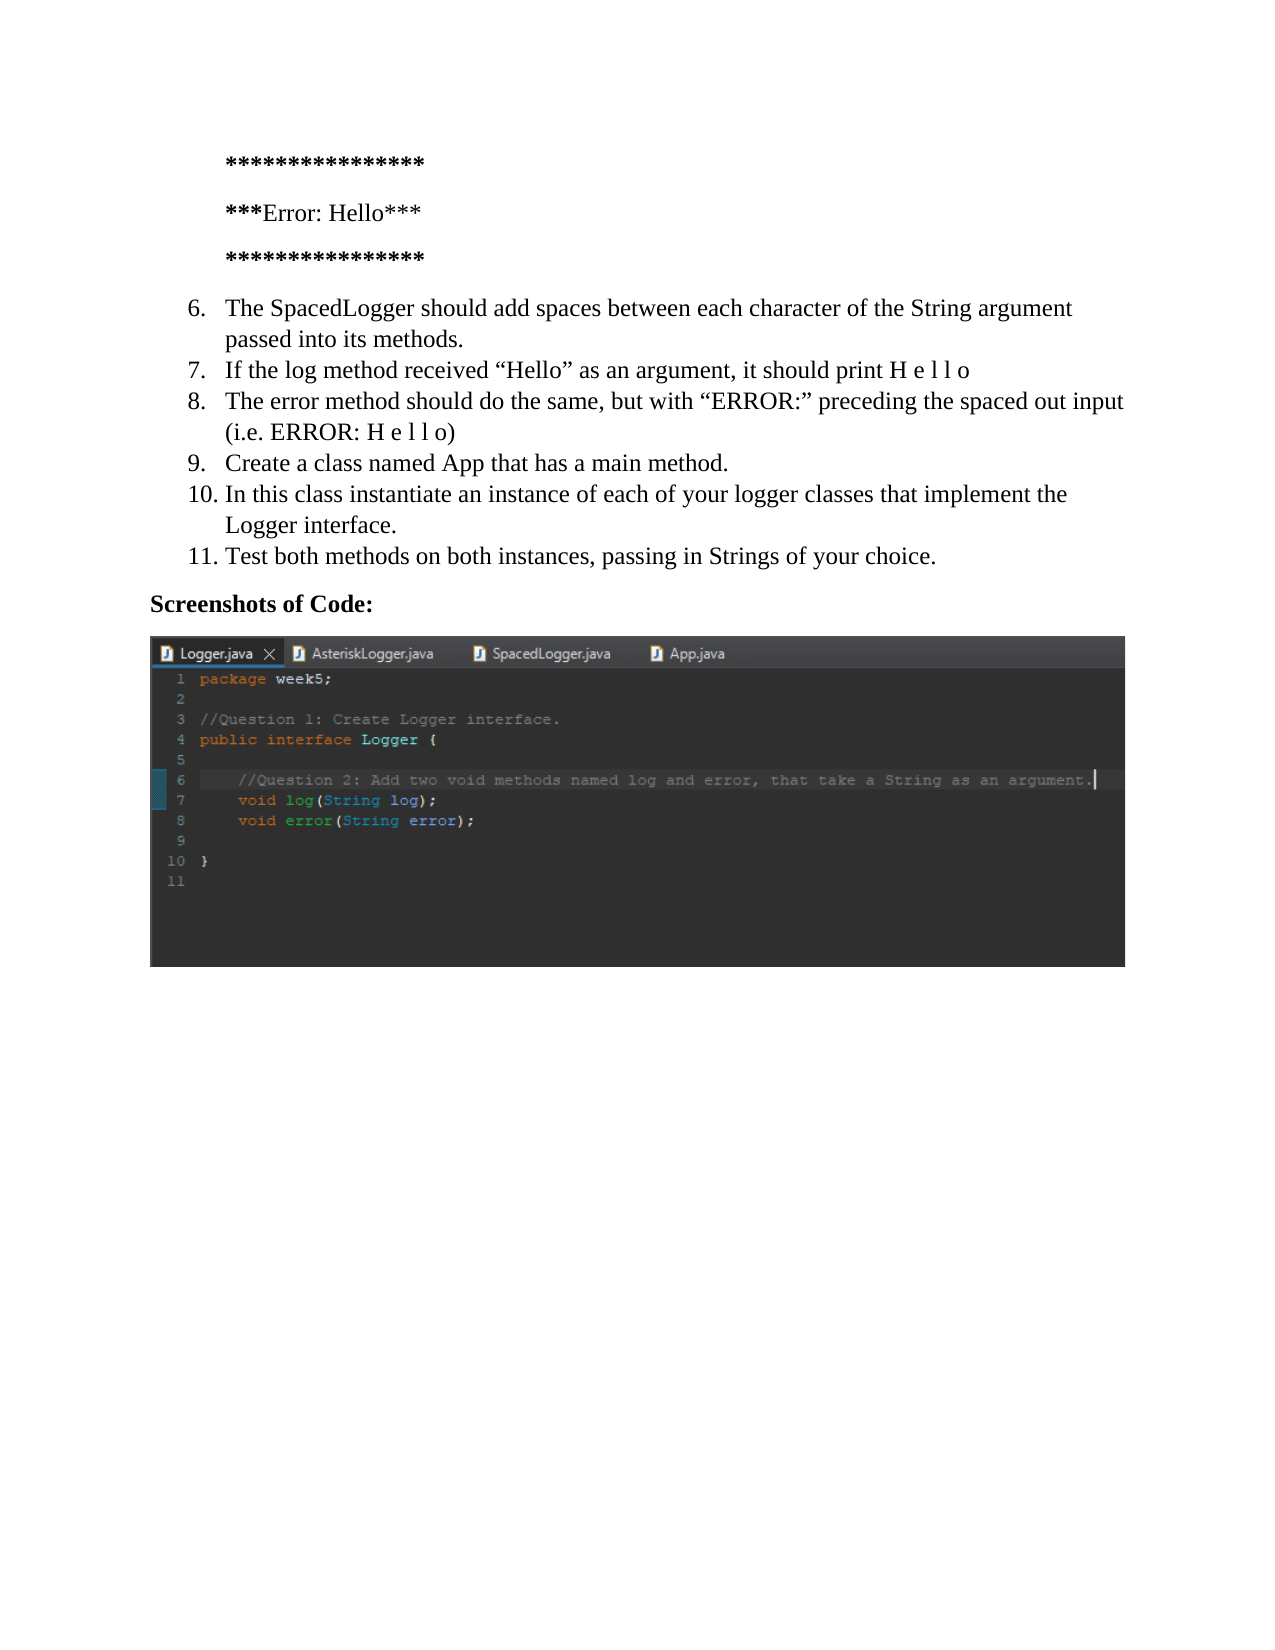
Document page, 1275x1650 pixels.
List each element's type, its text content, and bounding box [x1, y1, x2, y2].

text ***Error: Hello*** [225, 198, 1125, 226]
text **************** [225, 150, 1125, 179]
list If the log method received “Hello” as an argument, it should print H e l l o [187, 355, 1125, 384]
list In this class instantiate an instance of each of your logger classes that implement the Logger interface. [187, 479, 1125, 539]
text **************** [225, 245, 1125, 274]
picture [150, 636, 1125, 967]
list Test both methods on both instances, passing in Strings of your choice. [187, 541, 1125, 570]
text Screenshots of Code: [150, 589, 1125, 618]
list The error method should do the same, but with “ERROR:” preceding the spaced out input (i.e. ERROR: H e l l o) [187, 386, 1125, 446]
list The SpacedLogger should add spaces between each character of the String argument passed into its methods. [187, 293, 1125, 353]
list Create a class named App that has a main method. [187, 448, 1125, 477]
